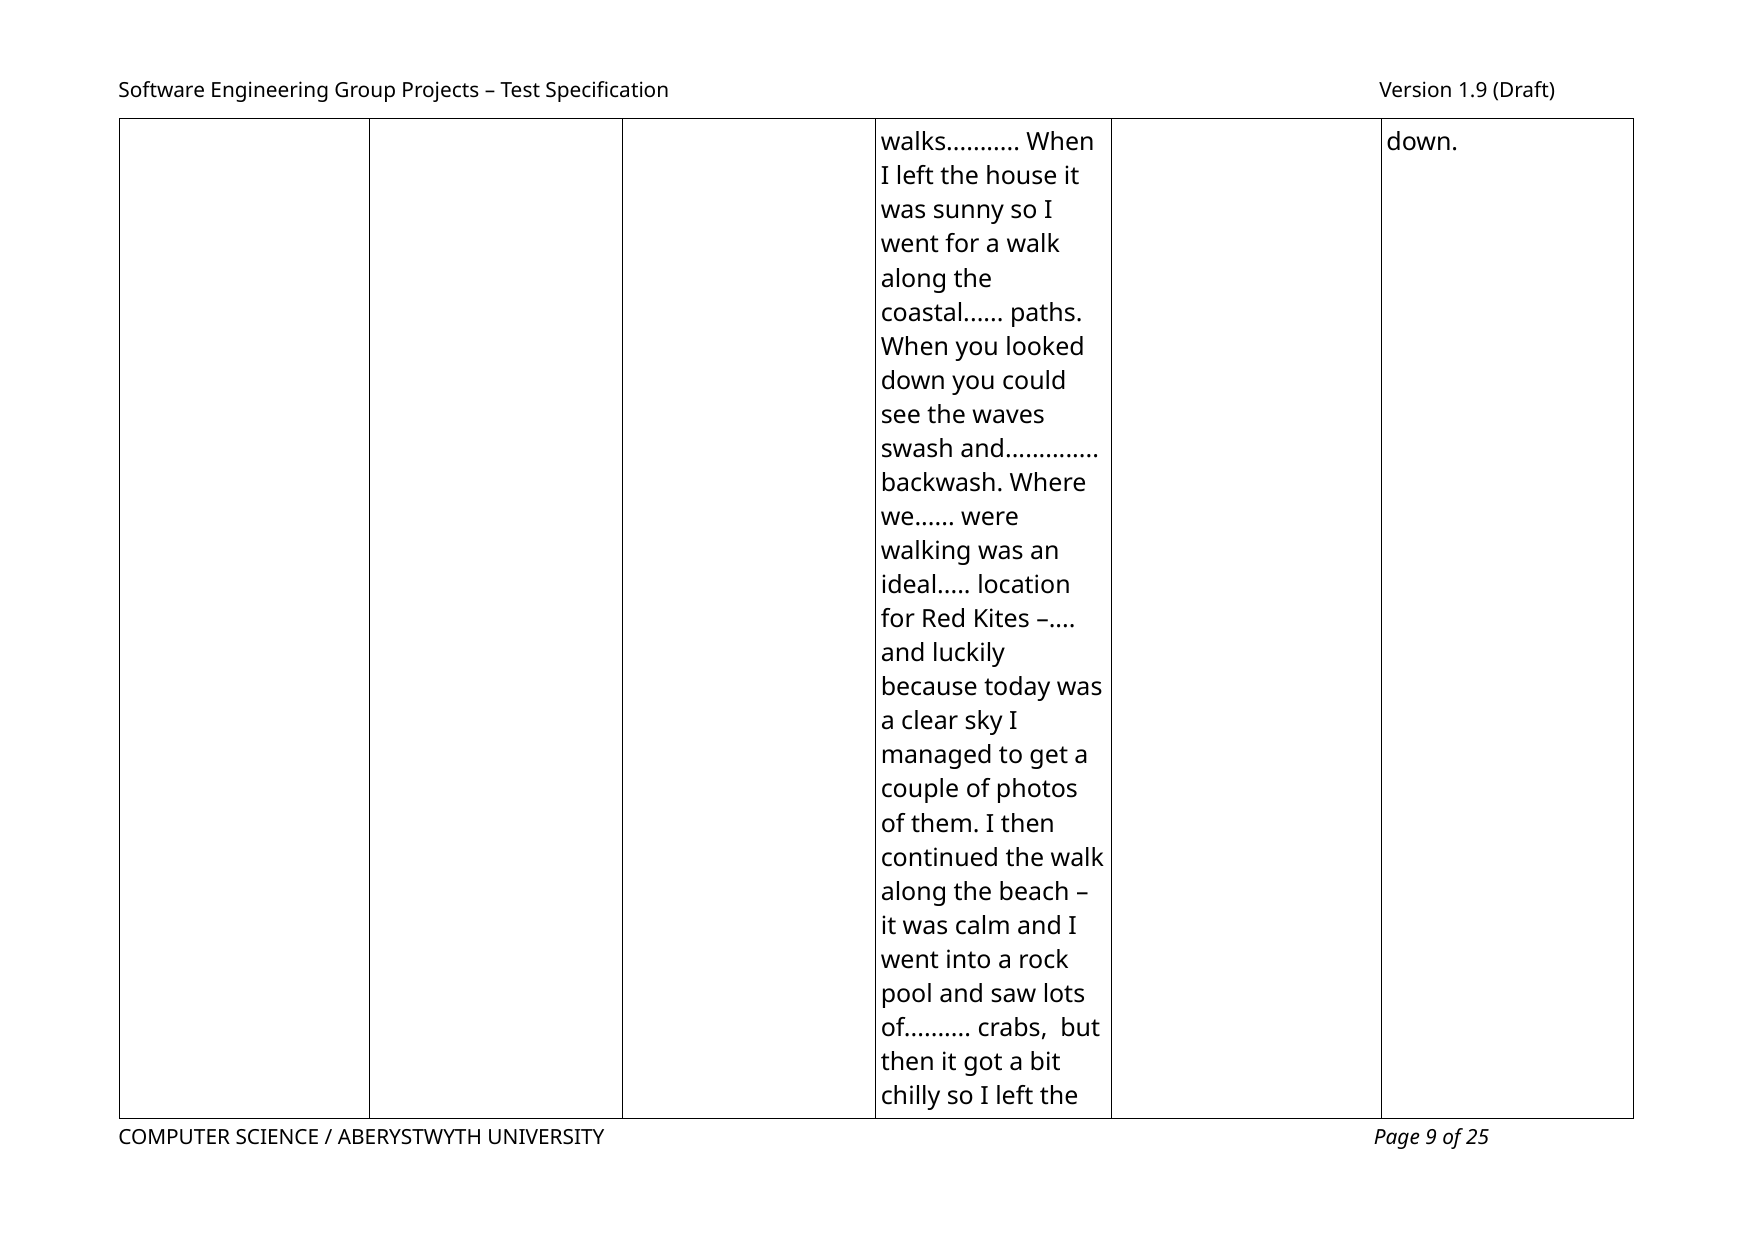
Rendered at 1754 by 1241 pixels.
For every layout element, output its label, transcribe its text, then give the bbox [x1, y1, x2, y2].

table_cell [1112, 119, 1381, 1117]
table_cell [370, 119, 622, 1117]
table_cell [623, 119, 875, 1117]
table_cell [120, 119, 369, 1117]
table_cell down. [1382, 119, 1633, 1117]
table_cell walks........... When I left the house it was sunny so I went for a walk along the coastal...... paths. When you looked down you could see the waves swash and.............. backwash. Where we...... were walking was an ideal..... location for Red Kites –.... and luckily because today was a clear sky I managed to get a couple of photos of them. I then continued the walk along the beach – it was calm and I went into a rock pool and saw lots of.......... crabs, but then it got a bit chilly so I left the [876, 119, 1111, 1117]
